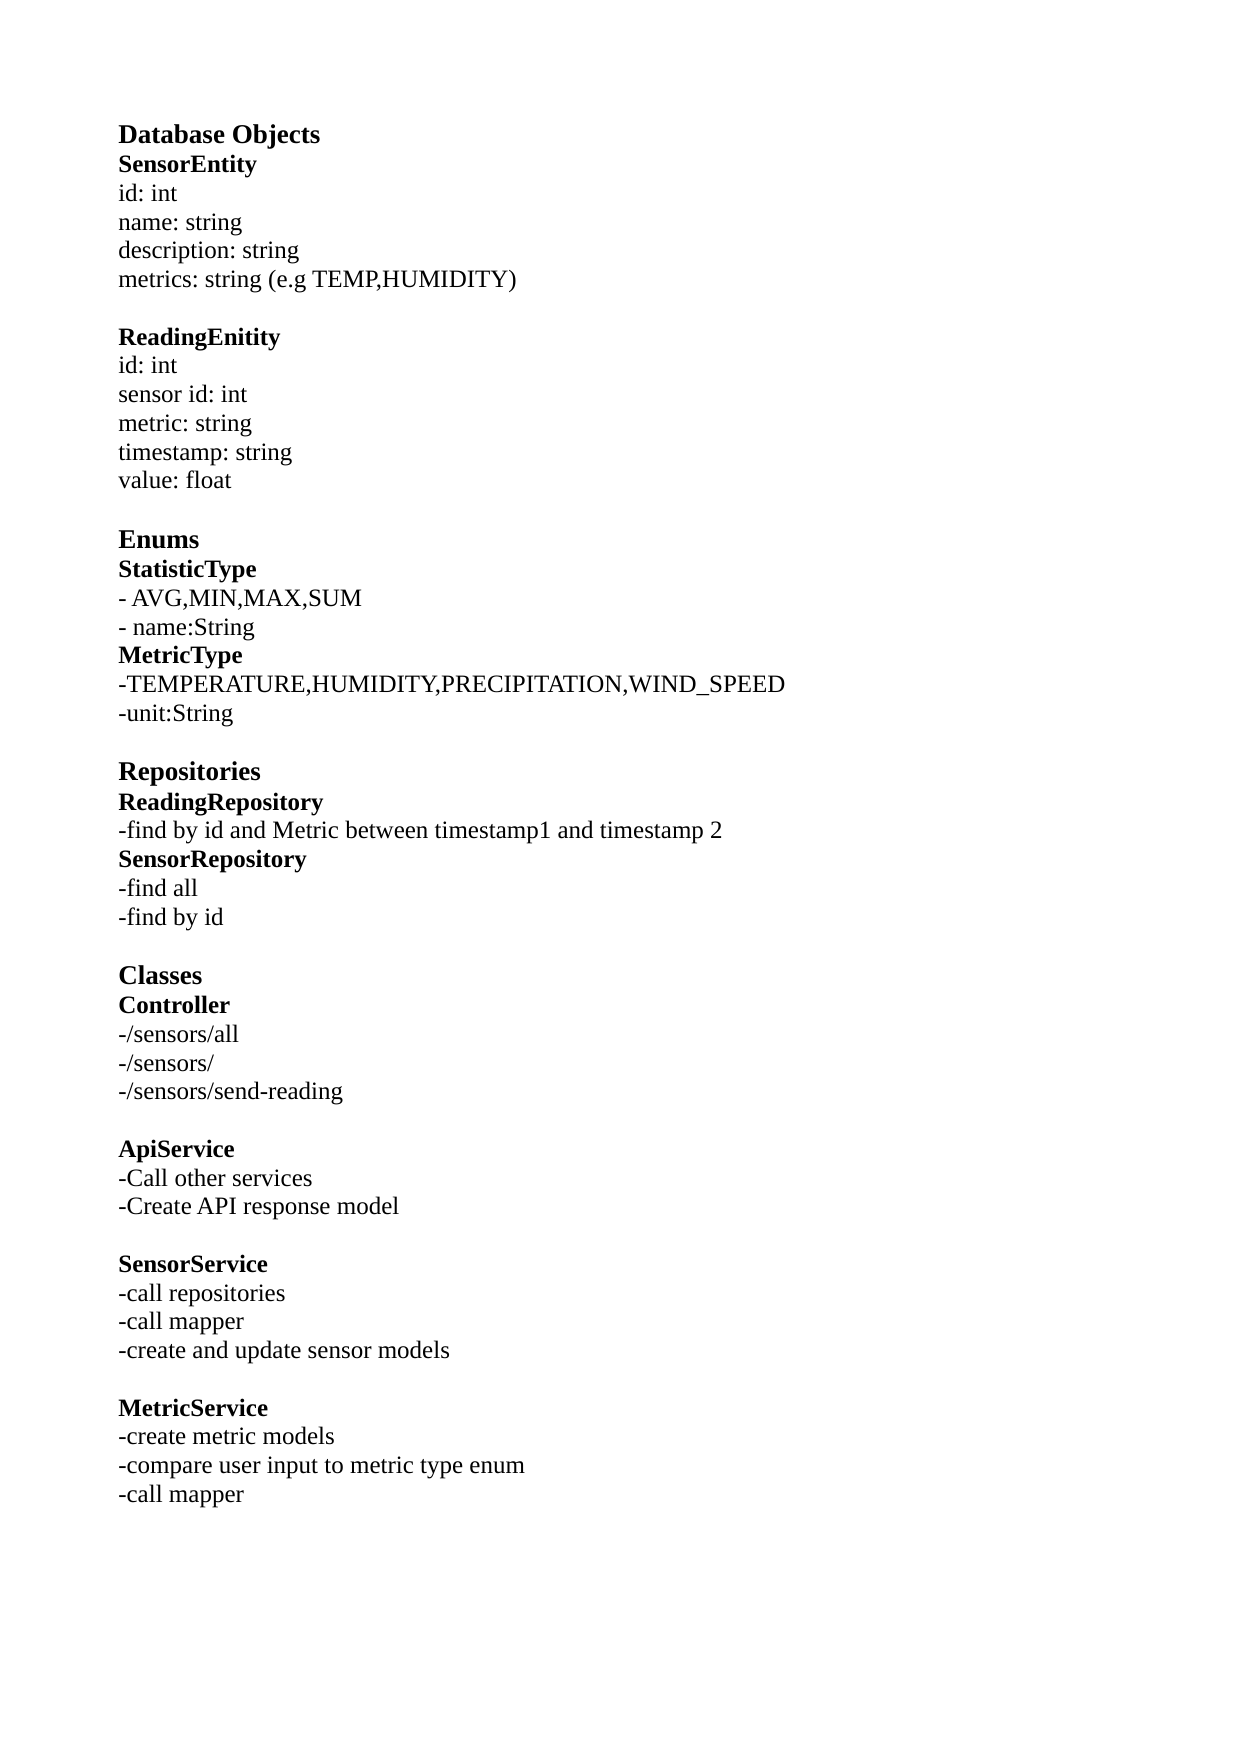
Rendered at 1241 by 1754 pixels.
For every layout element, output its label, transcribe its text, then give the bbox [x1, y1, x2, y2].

text SensorRepository [118, 844, 1122, 873]
text StatisticType [118, 554, 1122, 583]
text timestamp: string [118, 437, 1122, 466]
text -compare user input to metric type enum [118, 1450, 1122, 1479]
text metric: string [118, 408, 1122, 437]
text -find by id and Metric between timestamp1 and timestamp 2 [118, 815, 1122, 844]
text -/sensors/ [118, 1048, 1122, 1076]
text SensorService [118, 1249, 1122, 1278]
text sensor id: int [118, 379, 1122, 408]
text -create and update sensor models [118, 1335, 1122, 1364]
text name: string [118, 207, 1122, 236]
text -call repositories [118, 1278, 1122, 1306]
text ApiService [118, 1134, 1122, 1163]
text MetricType [118, 640, 1122, 669]
text -Create API response model [118, 1191, 1122, 1220]
text Classes [118, 959, 1122, 990]
text description: string [118, 236, 1122, 264]
text -create metric models [118, 1421, 1122, 1450]
text metrics: string (e.g TEMP,HUMIDITY) [118, 264, 1122, 293]
text MetricService [118, 1393, 1122, 1421]
text -unit:String [118, 698, 1122, 727]
text Enums [118, 523, 1122, 554]
text id: int [118, 178, 1122, 207]
text SensorEntity [118, 149, 1122, 178]
text ReadingEnitity id: int [118, 322, 1122, 379]
text -call mapper [118, 1306, 1122, 1335]
text value: float [118, 466, 1122, 494]
text -find by id [118, 902, 1122, 930]
text - name:String [118, 612, 1122, 640]
text -Call other services [118, 1163, 1122, 1191]
text -find all [118, 873, 1122, 902]
text -call mapper [118, 1479, 1122, 1508]
text ReadingRepository [118, 787, 1122, 815]
text -/sensors/send-reading [118, 1076, 1122, 1105]
text - AVG,MIN,MAX,SUM [118, 583, 1122, 612]
text Database Objects [118, 118, 1122, 149]
text -TEMPERATURE,HUMIDITY,PRECIPITATION,WIND_SPEED [118, 669, 1122, 698]
text Repositories [118, 755, 1122, 787]
text Controller [118, 990, 1122, 1019]
text -/sensors/all [118, 1019, 1122, 1048]
